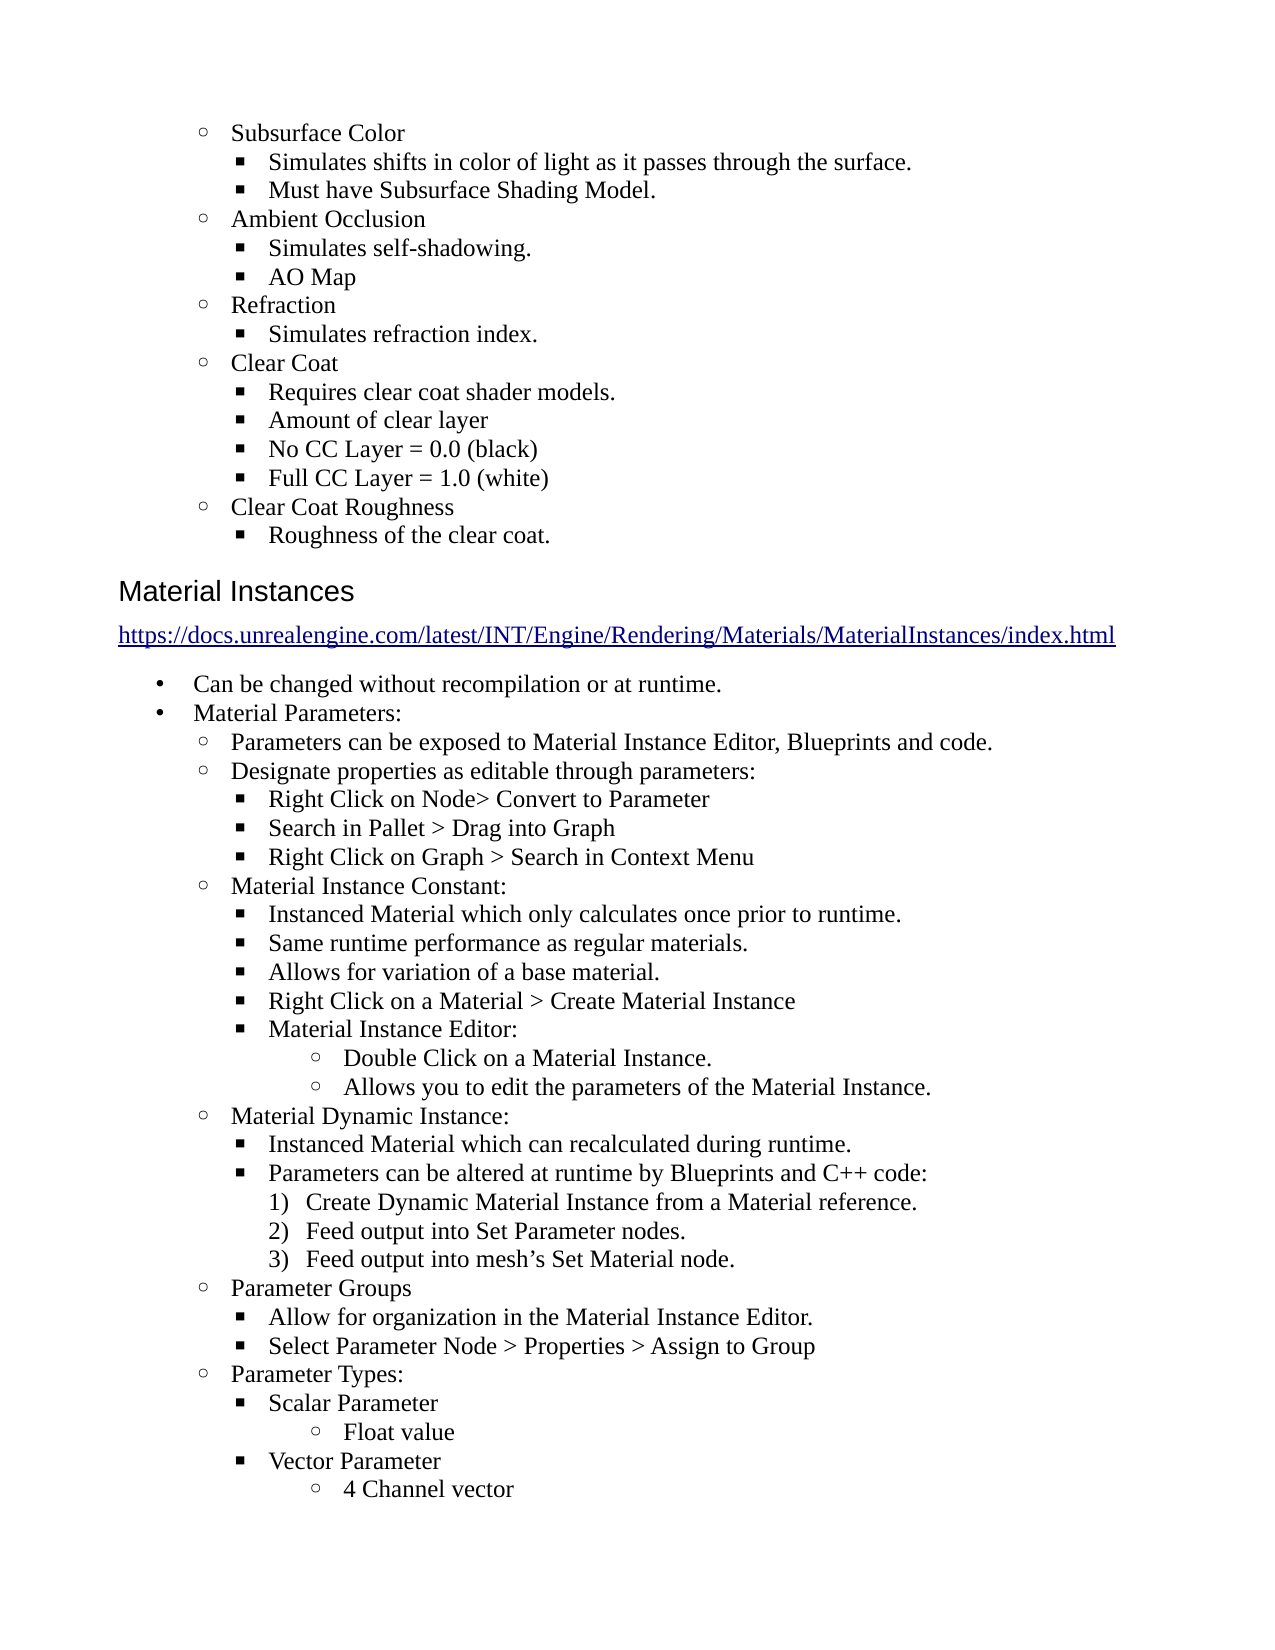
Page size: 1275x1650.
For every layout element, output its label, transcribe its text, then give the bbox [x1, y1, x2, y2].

list Designate properties as editable through parameters: [193, 756, 1157, 784]
list AO Map [231, 262, 1157, 291]
text https://docs.unrealengine.com/latest/INT/Engine/Rendering/Materials/MaterialInstances/index.html [118, 620, 1157, 649]
list Requires clear coat shader models. [231, 377, 1157, 406]
list Feed output into mesh’s Set Material node. [268, 1244, 1157, 1273]
list Vector Parameter [231, 1446, 1157, 1474]
list Full CC Layer = 1.0 (white) [231, 463, 1157, 492]
list Can be changed without recompilation or at runtime. [156, 669, 1157, 698]
list Ambient Occlusion [193, 204, 1157, 233]
list Parameters can be exposed to Material Instance Editor, Blueprints and code. [193, 727, 1157, 756]
list Double Click on a Material Instance. [306, 1043, 1157, 1072]
list Feed output into Set Parameter nodes. [268, 1216, 1157, 1244]
list Right Click on a Material > Create Material Instance [231, 986, 1157, 1014]
list Parameter Groups [193, 1273, 1157, 1302]
list 4 Channel vector [306, 1474, 1157, 1503]
list Refraction [193, 291, 1157, 319]
subtitle Material Instances [118, 574, 1157, 608]
list Material Dynamic Instance: [193, 1101, 1157, 1129]
list Roughness of the clear coat. [231, 521, 1157, 549]
list Right Click on Node> Convert to Parameter [231, 784, 1157, 813]
list Simulates shifts in color of light as it passes through the surface. [231, 147, 1157, 176]
list Simulates self-shadowing. [231, 233, 1157, 262]
list Subsurface Color [193, 118, 1157, 147]
list Select Parameter Node > Properties > Assign to Group [231, 1331, 1157, 1359]
list Material Instance Constant: [193, 871, 1157, 899]
list Parameter Types: [193, 1359, 1157, 1388]
list Create Dynamic Material Instance from a Material reference. [268, 1187, 1157, 1216]
list Material Instance Editor: [231, 1014, 1157, 1043]
list Simulates refraction index. [231, 319, 1157, 348]
list Clear Coat [193, 348, 1157, 377]
list Same runtime performance as regular materials. [231, 928, 1157, 957]
list No CC Layer = 0.0 (black) [231, 434, 1157, 463]
list Material Parameters: [156, 698, 1157, 727]
list Clear Coat Roughness [193, 492, 1157, 521]
list Must have Subsurface Shading Model. [231, 176, 1157, 204]
list Amount of clear layer [231, 406, 1157, 434]
list Allow for organization in the Material Instance Editor. [231, 1302, 1157, 1331]
list Parameters can be altered at runtime by Blueprints and C++ code: [231, 1158, 1157, 1187]
list Scalar Parameter [231, 1388, 1157, 1417]
list Allows for variation of a base material. [231, 957, 1157, 986]
list Instanced Material which only calculates once prior to runtime. [231, 899, 1157, 928]
list Allows you to edit the parameters of the Material Instance. [306, 1072, 1157, 1101]
list Right Click on Graph > Search in Context Menu [231, 842, 1157, 871]
list Search in Pallet > Drag into Graph [231, 813, 1157, 842]
list Float value [306, 1417, 1157, 1446]
list Instanced Material which can recalculated during runtime. [231, 1129, 1157, 1158]
